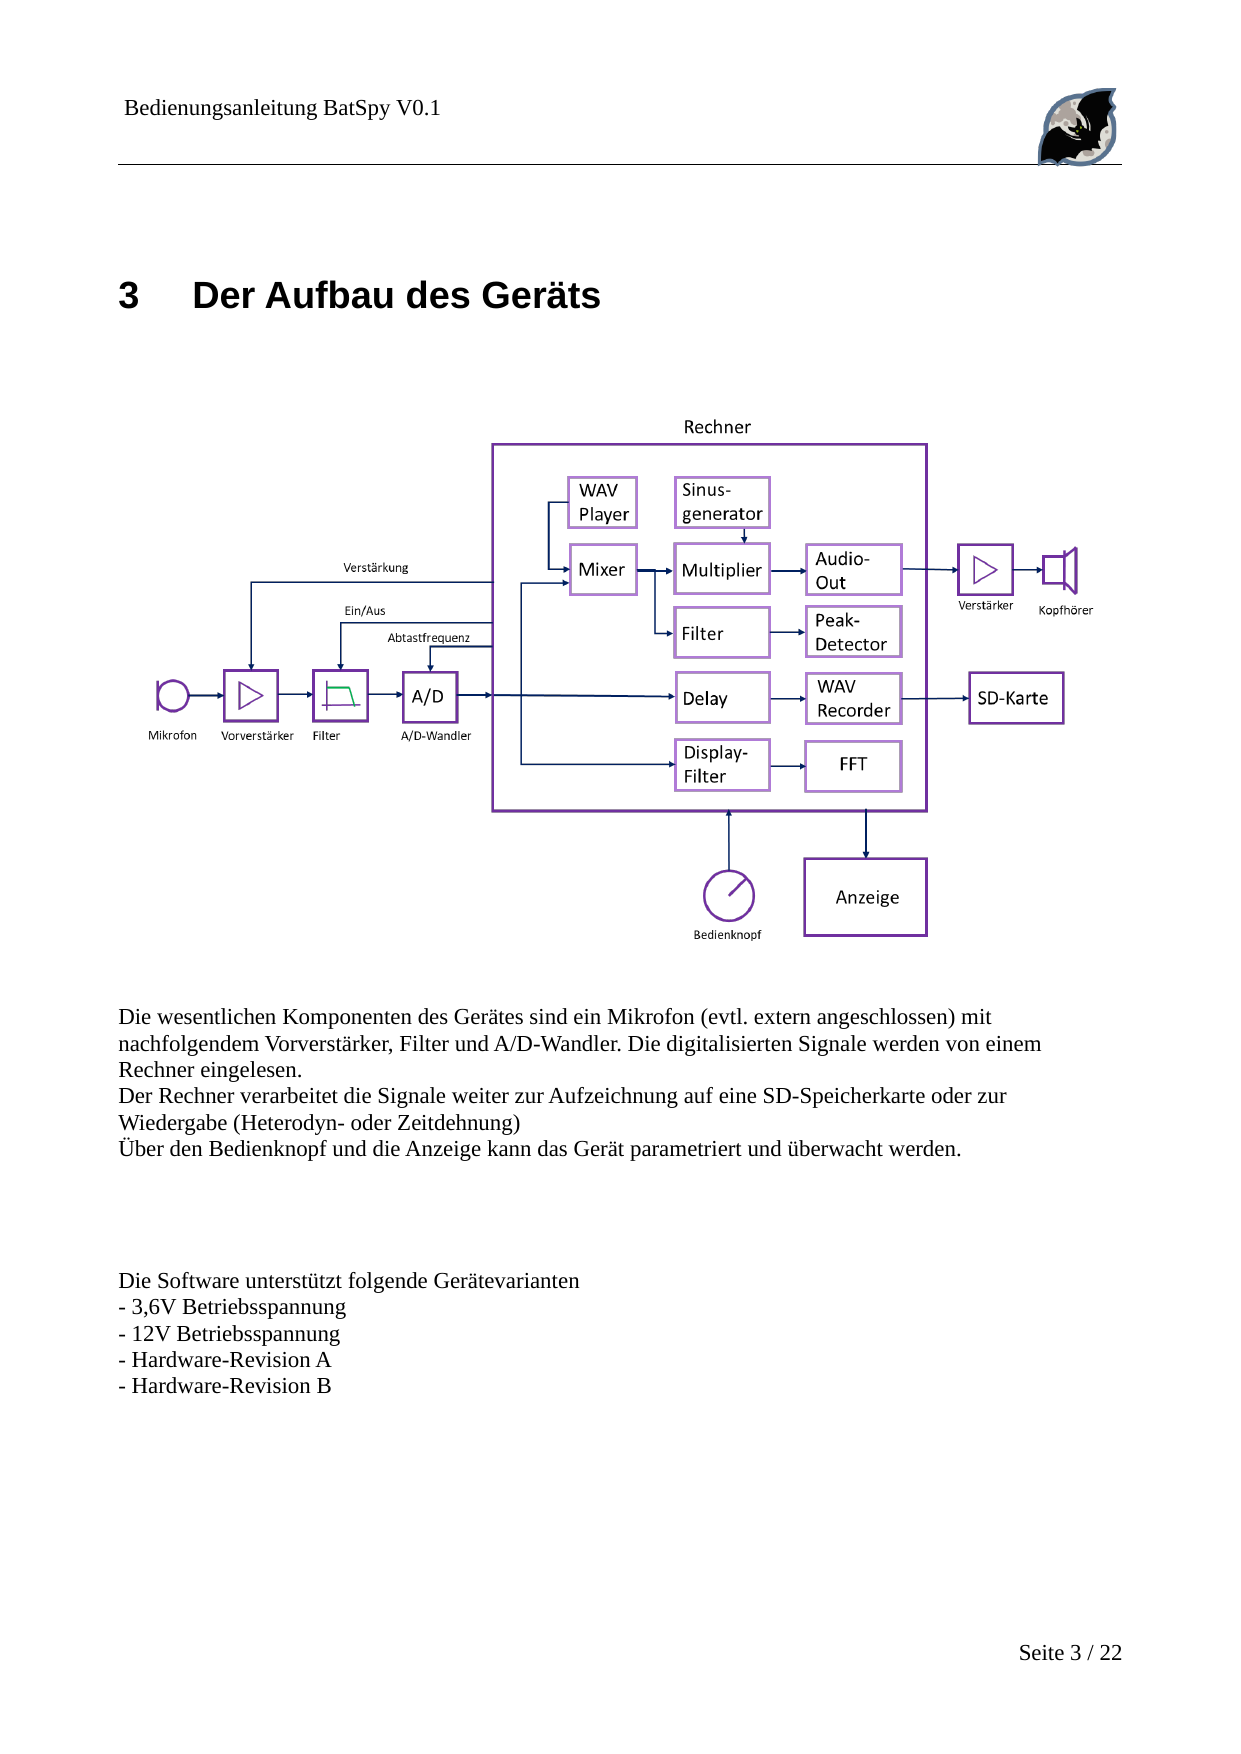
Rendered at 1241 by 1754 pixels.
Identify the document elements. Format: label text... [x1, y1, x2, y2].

picture [139, 407, 1101, 951]
text - Hardware-Revision A [118, 1346, 1122, 1372]
text - 12V Betriebsspannung [118, 1320, 1122, 1346]
picture [1037, 88, 1117, 167]
text - Hardware-Revision B [118, 1372, 1122, 1399]
subtitle Der Aufbau des Geräts [118, 272, 1122, 316]
text Über den Bedienknopf und die Anzeige kann das Gerät parametriert und überwacht werden. [118, 1135, 1122, 1162]
text Die Software unterstützt folgende Gerätevarianten [118, 1267, 1122, 1293]
text Die wesentlichen Komponenten des Gerätes sind ein Mikrofon (evtl. extern angeschlossen) mit nachfolgendem Vorverstärker, Filter und A/D-Wandler. Die digitalisierten Signale werden von einem Rechner eingelesen. [118, 1003, 1122, 1082]
text Der Rechner verarbeitet die Signale weiter zur Aufzeichnung auf eine SD-Speicherkarte oder zur Wiedergabe (Heterodyn- oder Zeitdehnung) [118, 1082, 1122, 1135]
text - 3,6V Betriebsspannung [118, 1293, 1122, 1320]
